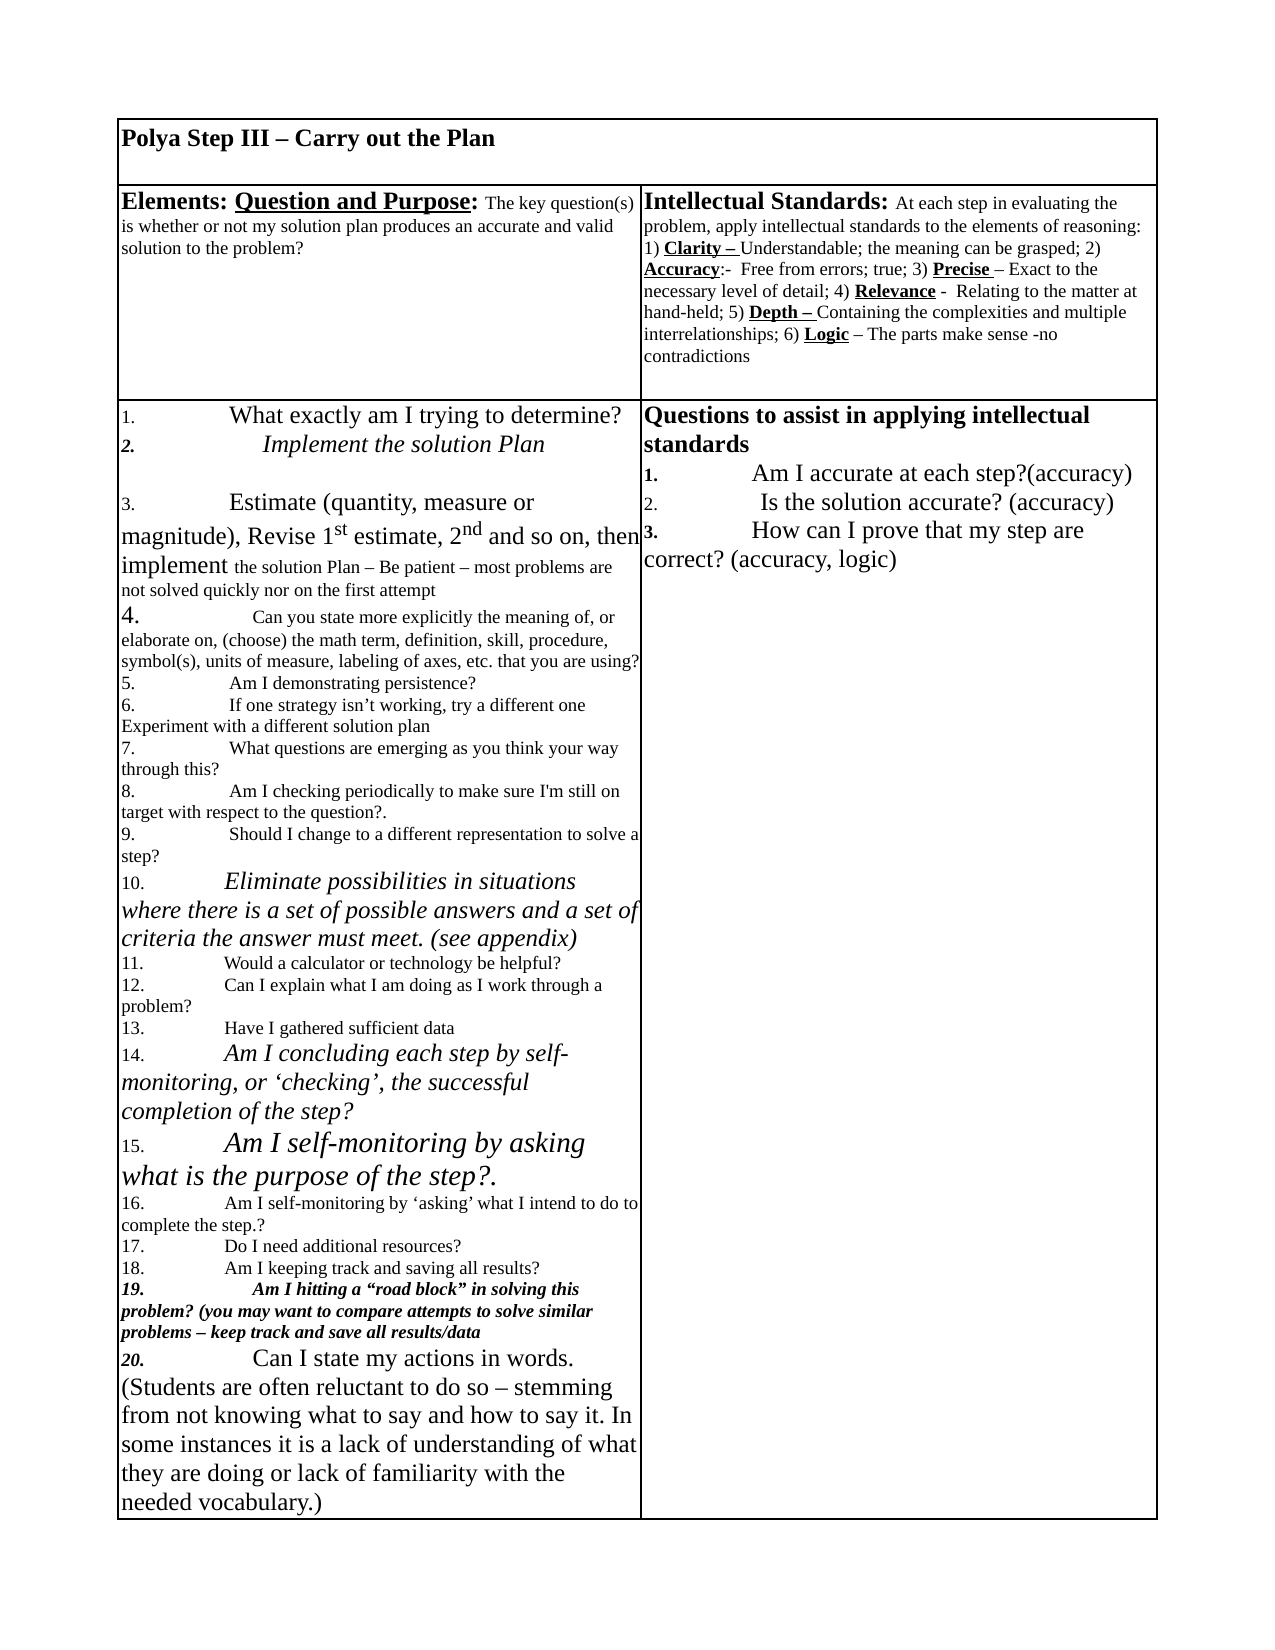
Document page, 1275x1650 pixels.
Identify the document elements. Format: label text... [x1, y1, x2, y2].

table_cell Elements: Question and Purpose: The key question(s) is whether or not my solution plan produces an accurate and valid solution to the problem? [119, 186, 640, 398]
table_cell Questions to assist in applying intellectual standards 1. Am I accurate at each step?(accuracy) 2. Is the solution accurate? (accuracy) 3. How can I prove that my step are correct? (accuracy, logic) [642, 401, 1156, 1518]
table_cell Intellectual Standards: At each step in evaluating the problem, apply intellectual standards to the elements of reasoning: 1) Clarity – Understandable; the meaning can be grasped; 2) Accuracy:- Free from errors; true; 3) Precise – Exact to the necessary level of detail; 4) Relevance - Relating to the matter at hand-held; 5) Depth – Containing the complexities and multiple interrelationships; 6) Logic – The parts make sense -no contradictions [642, 186, 1156, 398]
table_cell 1. What exactly am I trying to determine? 2. Implement the solution Plan 3. Estimate (quantity, measure or magnitude), Revise 1st estimate, 2nd and so on, then implement the solution Plan – Be patient – most problems are not solved quickly nor on the first attempt 4. Can you state more explicitly the meaning of, or elaborate on, (choose) the math term, definition, skill, procedure, symbol(s), units of measure, labeling of axes, etc. that you are using? 5. Am I demonstrating persistence? 6. If one strategy isn’t working, try a different one Experiment with a different solution plan 7. What questions are emerging as you think your way through this? 8. Am I checking periodically to make sure I'm still on target with respect to the question?. 9. Should I change to a different representation to solve a step? 10. Eliminate possibilities in situations where there is a set of possible answers and a set of criteria the answer must meet. (see appendix) 11. Would a calculator or technology be helpful? 12. Can I explain what I am doing as I work through a problem? 13. Have I gathered sufficient data 14. Am I concluding each step by self-monitoring, or ‘checking’, the successful completion of the step? 15. Am I self-monitoring by asking what is the purpose of the step?. 16. Am I self-monitoring by ‘asking’ what I intend to do to complete the step.? 17. Do I need additional resources? 18. Am I keeping track and saving all results? 19. Am I hitting a “road block” in solving this problem? (you may want to compare attempts to solve similar problems – keep track and save all results/data 20. Can I state my actions in words. (Students are often reluctant to do so – stemming from not knowing what to say and how to say it. In some instances it is a lack of understanding of what they are doing or lack of familiarity with the needed vocabulary.) [119, 401, 640, 1518]
table_header Polya Step III – Carry out the Plan [119, 120, 1156, 184]
